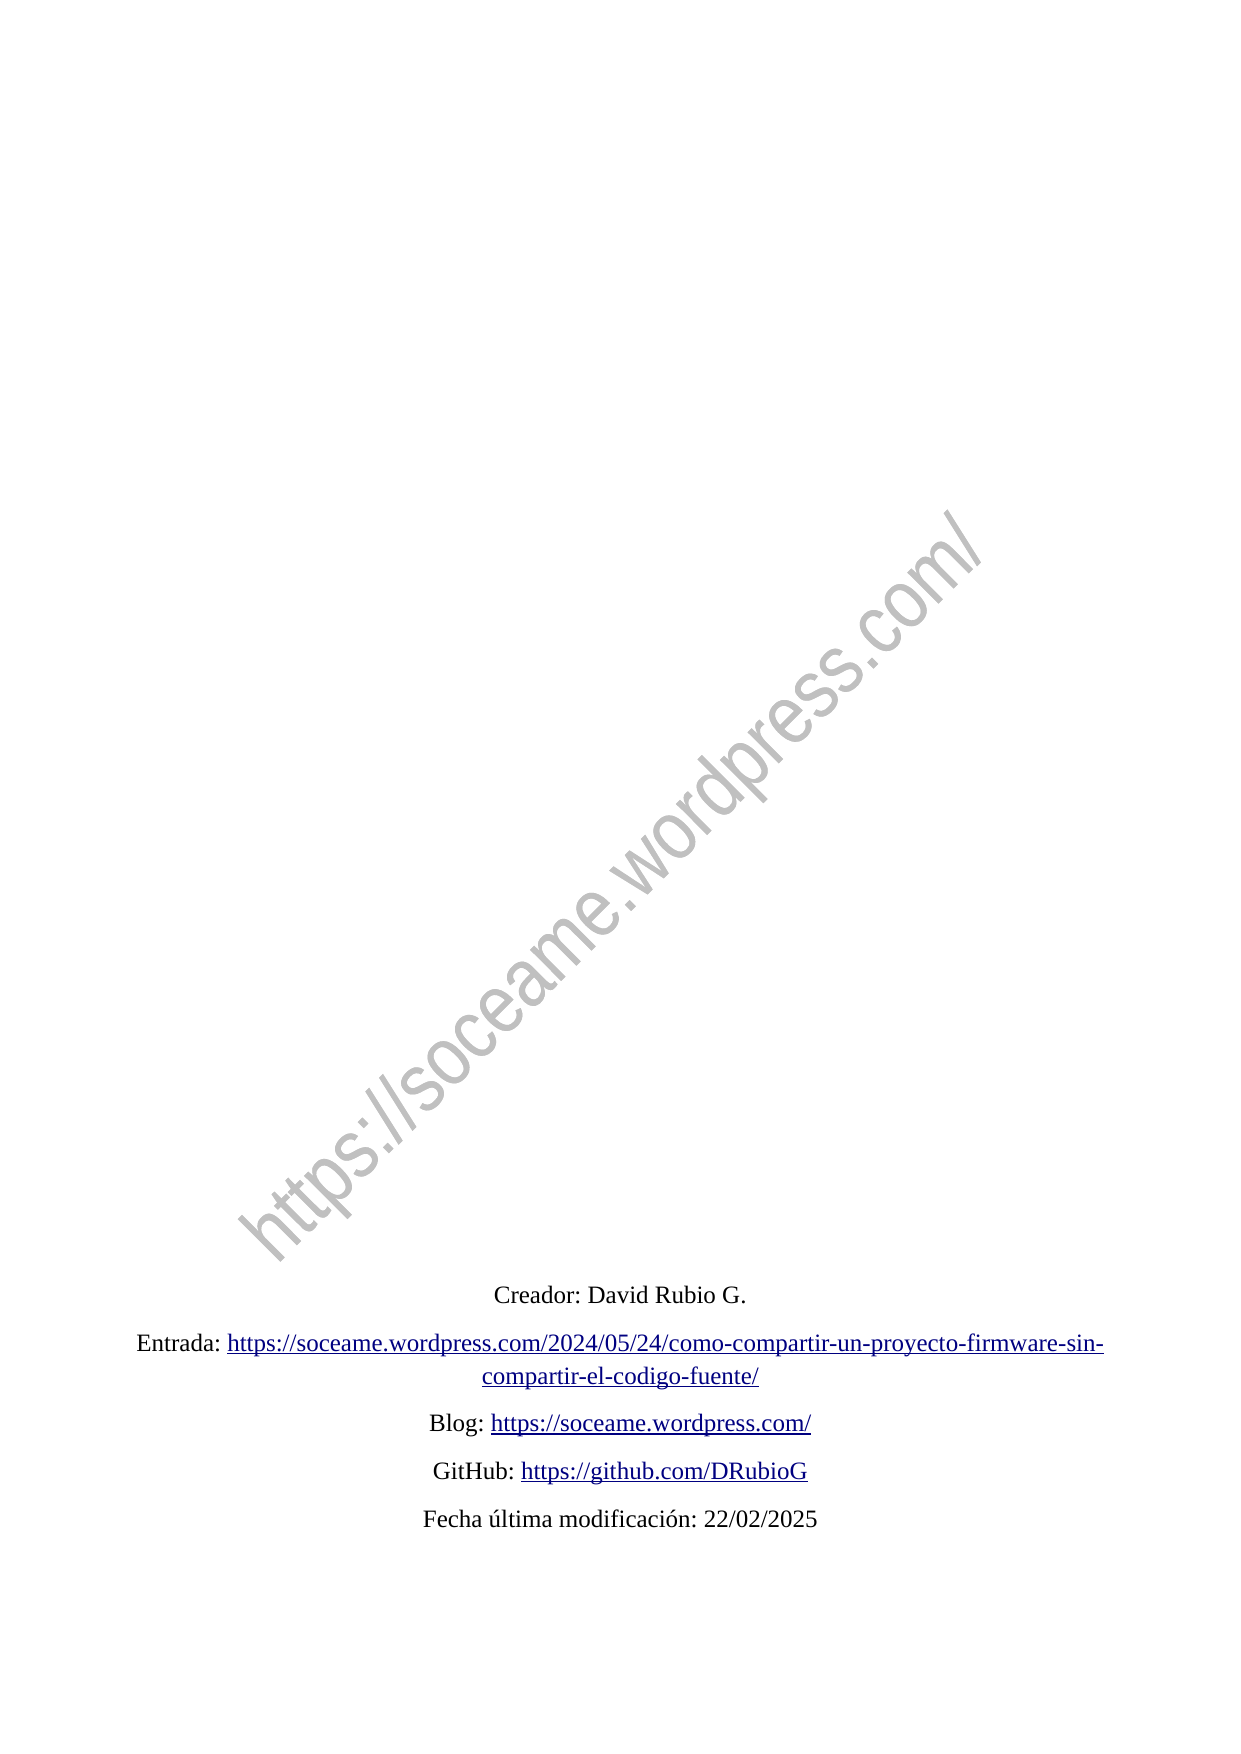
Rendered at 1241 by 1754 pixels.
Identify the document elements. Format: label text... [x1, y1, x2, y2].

text Fecha última modificación: 22/02/2025 [118, 1504, 1122, 1532]
text GitHub: https://github.com/DRubioG [118, 1456, 1122, 1485]
text Entrada: https://soceame.wordpress.com/2024/05/24/como-compartir-un-proyecto-firmware-sin-compartir-el-codigo-fuente/ [118, 1328, 1122, 1389]
text Blog: https://soceame.wordpress.com/ [118, 1408, 1122, 1437]
text Creador: David Rubio G. [118, 1280, 1122, 1309]
